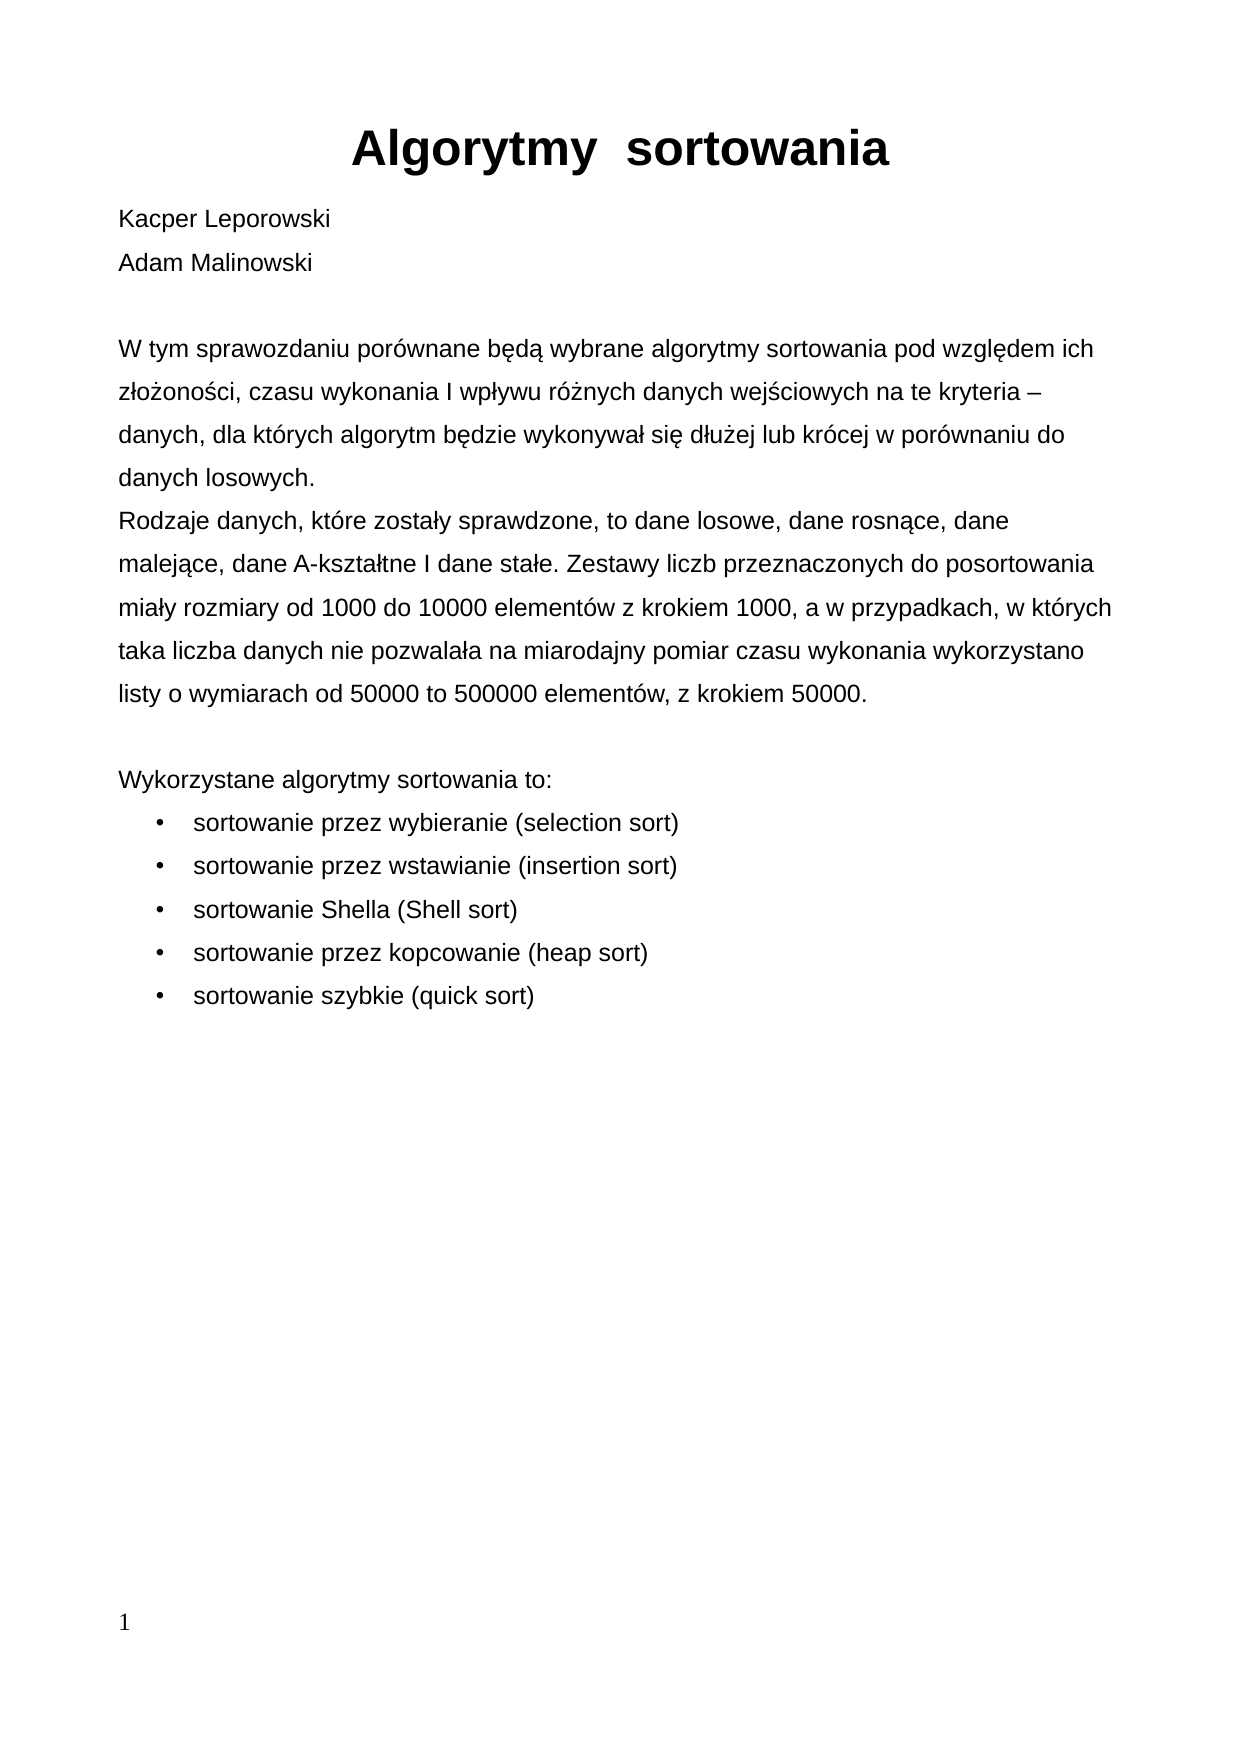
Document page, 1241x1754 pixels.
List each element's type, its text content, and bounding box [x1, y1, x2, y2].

list sortowanie szybkie (quick sort) [156, 981, 1122, 1010]
list sortowanie przez kopcowanie (heap sort) [156, 938, 1122, 967]
text Algorytmy sortowania [118, 118, 1122, 176]
list sortowanie przez wstawianie (insertion sort) [156, 851, 1122, 880]
text Wykorzystane algorytmy sortowania to: [118, 765, 1122, 794]
text Kacper Leporowski [118, 204, 1122, 233]
text W tym sprawozdaniu porównane będą wybrane algorytmy sortowania pod względem ich złożoności, czasu wykonania I wpływu różnych danych wejściowych na te kryteria – danych, dla których algorytm będzie wykonywał się dłużej lub krócej w porównaniu do danych losowych. [118, 334, 1122, 492]
list sortowanie Shella (Shell sort) [156, 894, 1122, 923]
list sortowanie przez wybieranie (selection sort) [156, 808, 1122, 837]
text Adam Malinowski [118, 247, 1122, 276]
text Rodzaje danych, które zostały sprawdzone, to dane losowe, dane rosnące, dane malejące, dane A-kształtne I dane stałe. Zestawy liczb przeznaczonych do posortowania miały rozmiary od 1000 do 10000 elementów z krokiem 1000, a w przypadkach, w których taka liczba danych nie pozwalała na miarodajny pomiar czasu wykonania wykorzystano listy o wymiarach od 50000 to 500000 elementów, z krokiem 50000. [118, 506, 1122, 707]
